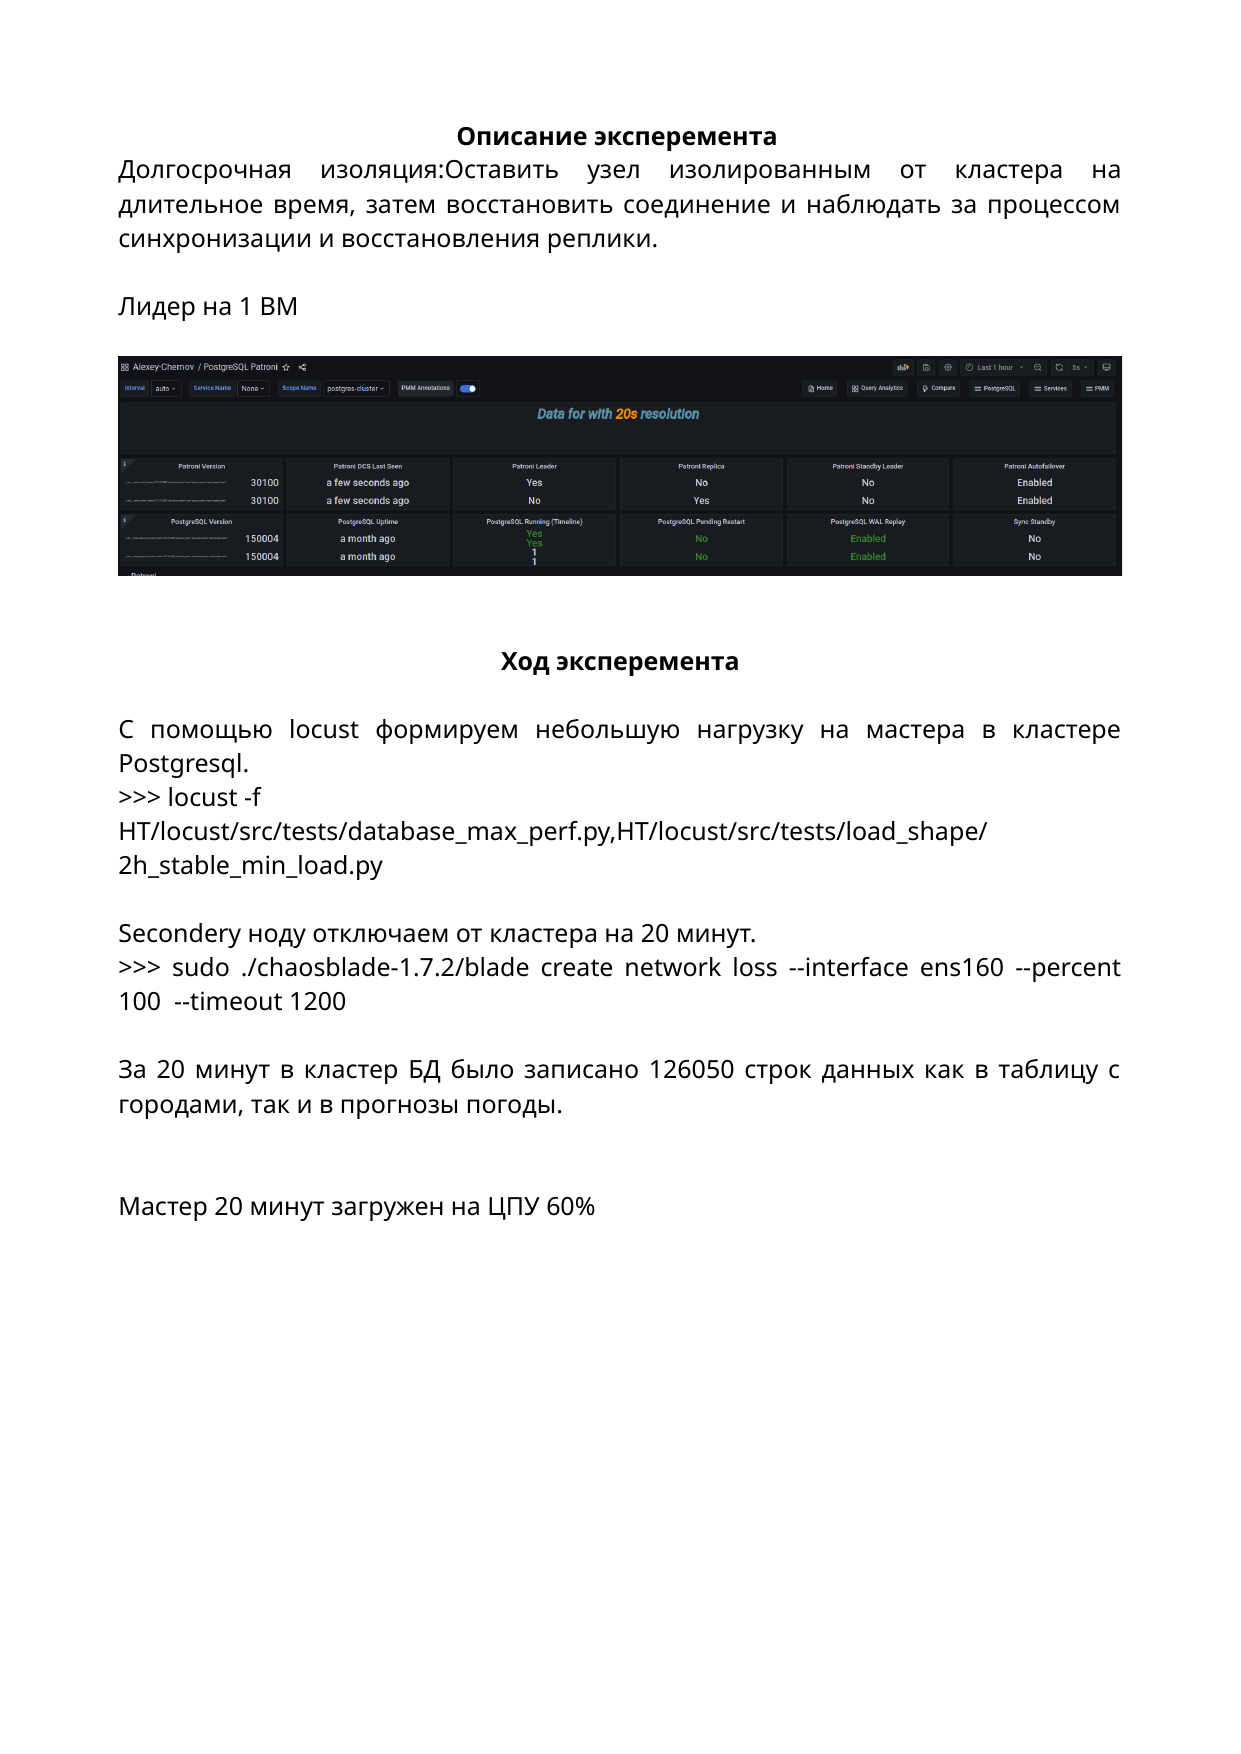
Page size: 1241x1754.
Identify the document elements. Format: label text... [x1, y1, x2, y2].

picture [118, 356, 1123, 576]
text >>> locust -f HT/locust/src/tests/database_max_perf.py,HT/locust/src/tests/load_shape/2h_stable_min_load.py [118, 780, 1122, 882]
text Secondery ноду отключаем от кластера на 20 минут. [118, 916, 1122, 950]
text Долгосрочная изоляция:Оставить узел изолированным от кластера на длительное время, затем восстановить соединение и наблюдать за процессом синхронизации и восстановления реплики. [118, 152, 1122, 254]
text Лидер на 1 ВМ [118, 288, 1122, 322]
text С помощью locust формируем небольшую нагрузку на мастера в кластере Postgresql. [118, 712, 1122, 780]
text >>> sudo ./chaosblade-1.7.2/blade create network loss --interface ens160 --percent 100 --timeout 1200 [118, 950, 1122, 1018]
text За 20 минут в кластер БД было записано 126050 строк данных как в таблицу с городами, так и в прогнозы погоды. [118, 1052, 1122, 1120]
text Описание эксперемента [118, 118, 1122, 152]
text Ход эксперемента [118, 643, 1122, 677]
text Мастер 20 минут загружен на ЦПУ 60% [118, 1188, 1122, 1222]
